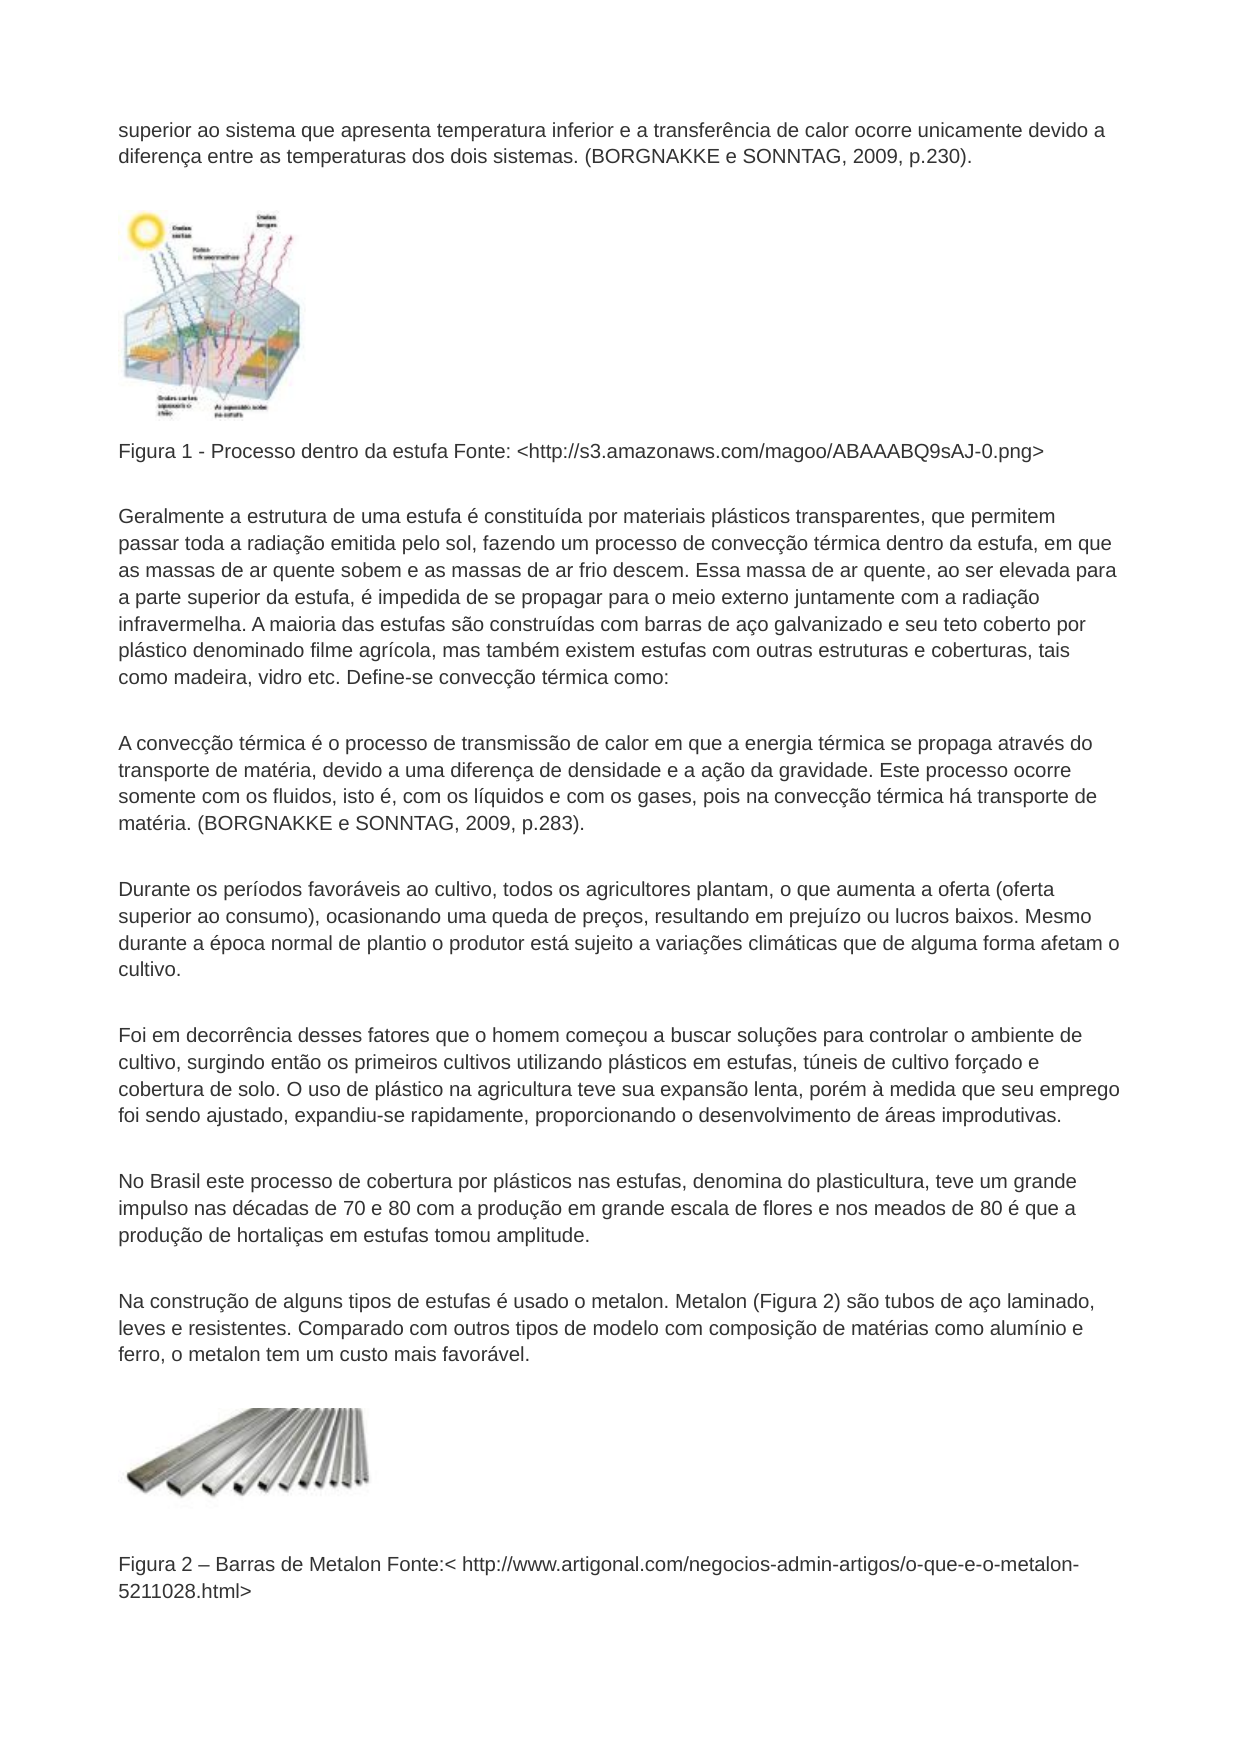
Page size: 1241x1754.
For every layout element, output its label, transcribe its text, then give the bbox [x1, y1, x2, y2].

text A convecção térmica é o processo de transmissão de calor em que a energia térmica se propaga através do transporte de matéria, devido a uma diferença de densidade e a ação da gravidade. Este processo ocorre somente com os fluidos, isto é, com os líquidos e com os gases, pois na convecção térmica há transporte de matéria. (BORGNAKKE e SONNTAG, 2009, p.283). [118, 731, 1122, 835]
text No Brasil este processo de cobertura por plásticos nas estufas, denomina do plasticultura, teve um grande impulso nas décadas de 70 e 80 com a produção em grande escala de flores e nos meados de 80 é que a produção de hortaliças em estufas tomou amplitude. [118, 1170, 1122, 1247]
text Foi em decorrência desses fatores que o homem começou a buscar soluções para controlar o ambiente de cultivo, surgindo então os primeiros cultivos utilizando plásticos em estufas, túneis de cultivo forçado e cobertura de solo. O uso de plástico na agricultura teve sua expansão lenta, porém à medida que seu emprego foi sendo ajustado, expandiu-se rapidamente, proporcionando o desenvolvimento de áreas improdutivas. [118, 1023, 1122, 1127]
picture [118, 210, 306, 421]
text Geralmente a estrutura de uma estufa é constituída por materiais plásticos transparentes, que permitem passar toda a radiação emitida pelo sol, fazendo um processo de convecção térmica dentro da estufa, em que as massas de ar quente sobem e as massas de ar frio descem. Essa massa de ar quente, ao ser elevada para a parte superior da estufa, é impedida de se propagar para o meio externo juntamente com a radiação infravermelha. A maioria das estufas são construídas com barras de aço galvanizado e seu teto coberto por plástico denominado filme agrícola, mas também existem estufas com outras estruturas e coberturas, tais como madeira, vidro etc. Define-se convecção térmica como: [118, 505, 1122, 689]
text Durante os períodos favoráveis ao cultivo, todos os agricultores plantam, o que aumenta a oferta (oferta superior ao consumo), ocasionando uma queda de preços, resultando em prejuízo ou lucros baixos. Mesmo durante a época normal de plantio o produtor está sujeito a variações climáticas que de alguma forma afetam o cultivo. [118, 877, 1122, 981]
text Na construção de alguns tipos de estufas é usado o metalon. Metalon (Figura 2) são tubos de aço laminado, leves e resistentes. Comparado com outros tipos de modelo com composição de matérias como alumínio e ferro, o metalon tem um custo mais favorável. [118, 1289, 1122, 1366]
text Figura 1 - Processo dentro da estufa Fonte: <http://s3.amazonaws.com/magoo/ABAAABQ9sAJ-0.png> [118, 439, 1122, 462]
picture [118, 1408, 379, 1534]
text Figura 2 – Barras de Metalon Fonte:< http://www.artigonal.com/negocios-admin-artigos/o-que-e-o-metalon-5211028.html> [118, 1552, 1122, 1602]
text superior ao sistema que apresenta temperatura inferior e a transferência de calor ocorre unicamente devido a diferença entre as temperaturas dos dois sistemas. (BORGNAKKE e SONNTAG, 2009, p.230). [118, 118, 1122, 168]
